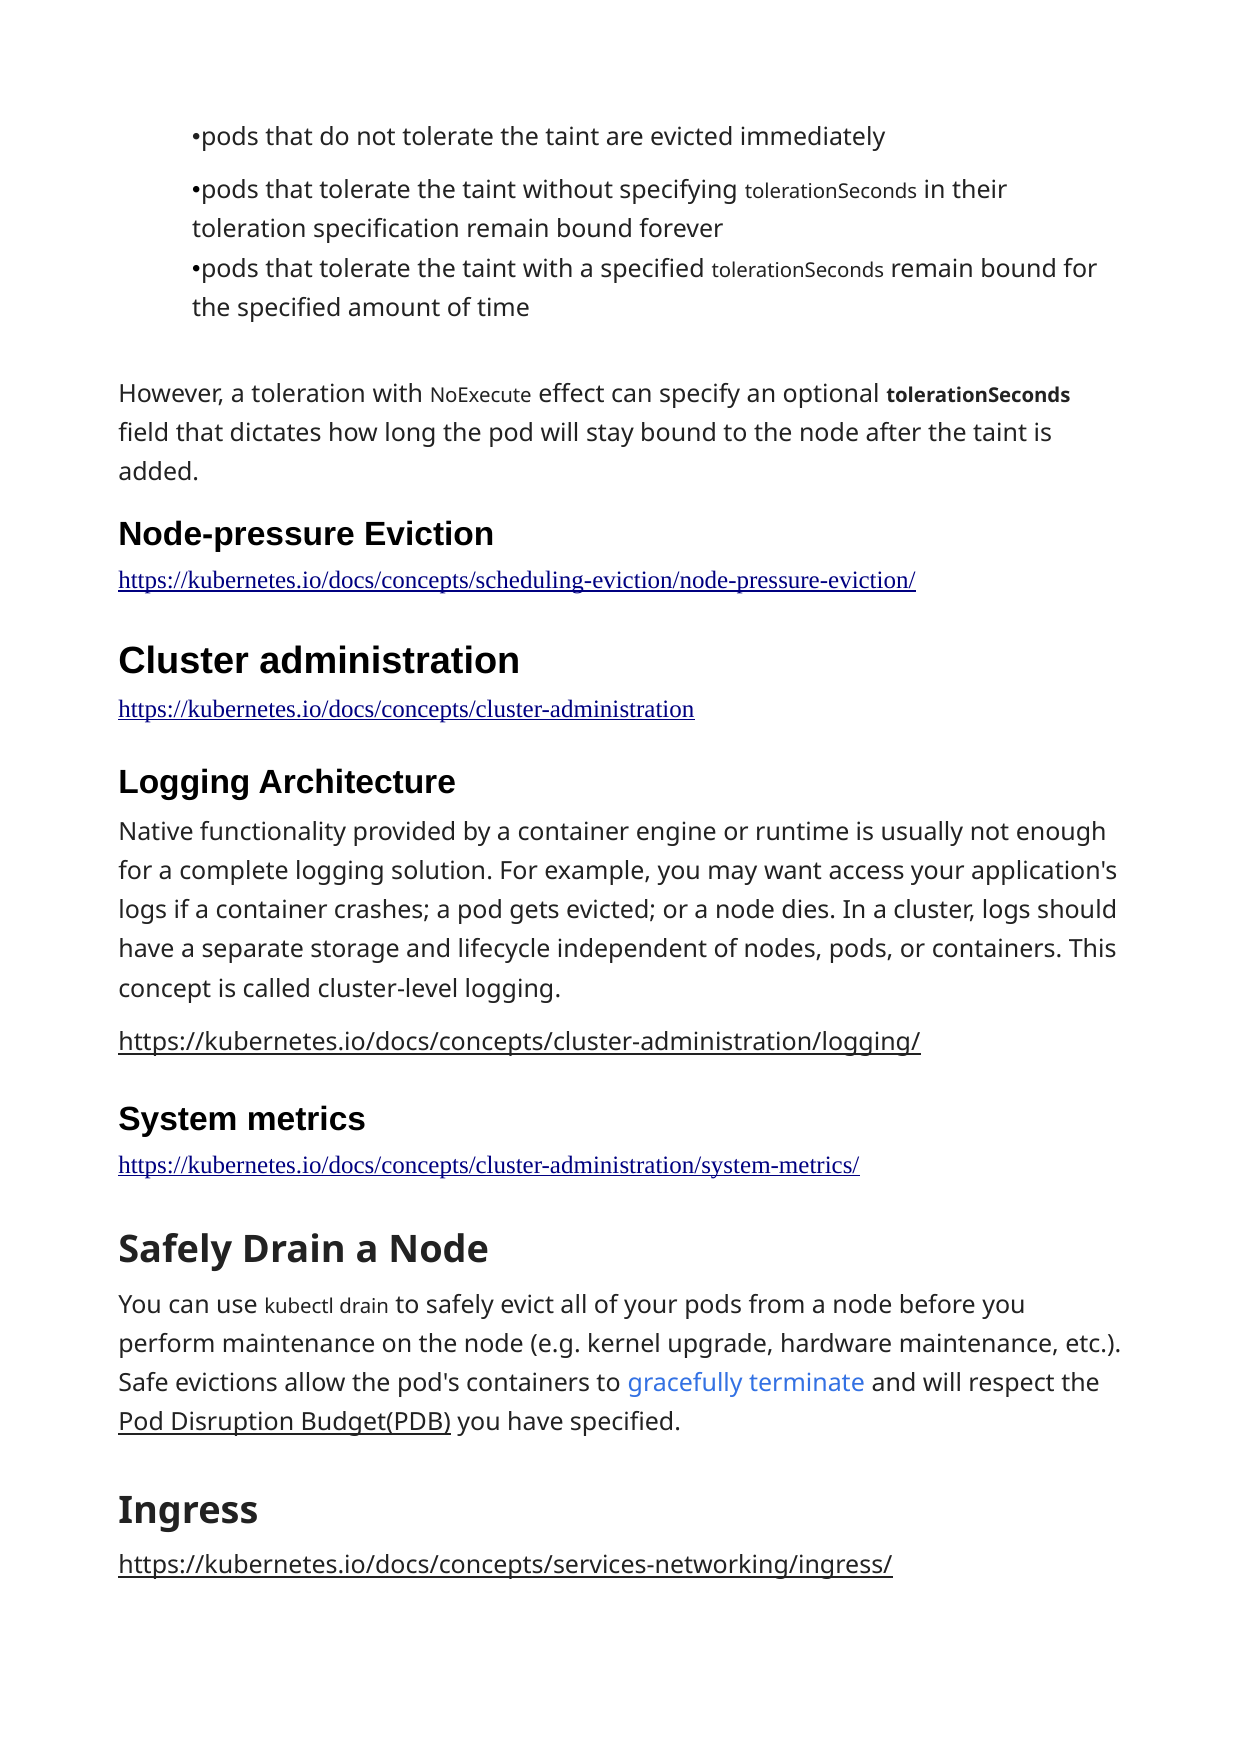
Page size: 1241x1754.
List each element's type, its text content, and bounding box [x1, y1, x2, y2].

text Native functionality provided by a container engine or runtime is usually not enough for a complete logging solution. For example, you may want access your application's logs if a container crashes; a pod gets evicted; or a node dies. In a cluster, logs should have a separate storage and lifecycle independent of nodes, pods, or containers. This concept is called cluster-level logging. [118, 813, 1122, 1004]
list pods that do not tolerate the taint are evicted immediately [118, 118, 1122, 152]
text https://kubernetes.io/docs/concepts/services-networking/ingress/ [118, 1547, 1122, 1581]
subtitle Logging Architecture [118, 762, 1122, 801]
text However, a toleration with NoExecute effect can specify an optional tolerationSeconds field that dictates how long the pod will stay bound to the node after the taint is added. [118, 376, 1122, 488]
subtitle Node-pressure Eviction [118, 514, 1122, 553]
subtitle Ingress [118, 1483, 1122, 1534]
text You can use kubectl drain to safely evict all of your pods from a node before you perform maintenance on the node (e.g. kernel upgrade, hardware maintenance, etc.). Safe evictions allow the pod's containers to gracefully terminate and will respect the Pod Disruption Budget(PDB) you have specified. [118, 1286, 1122, 1438]
list pods that tolerate the taint without specifying tolerationSeconds in their toleration specification remain bound forever [118, 172, 1122, 245]
subtitle System metrics [118, 1098, 1122, 1137]
text https://kubernetes.io/docs/concepts/scheduling-eviction/node-pressure-eviction/ [118, 565, 1122, 594]
text https://kubernetes.io/docs/concepts/cluster-administration/logging/ [118, 1024, 1122, 1058]
list pods that tolerate the taint with a specified tolerationSeconds remain bound for the specified amount of time [118, 250, 1122, 323]
text https://kubernetes.io/docs/concepts/cluster-administration/system-metrics/ [118, 1150, 1122, 1178]
subtitle Safely Drain a Node [118, 1222, 1122, 1274]
text https://kubernetes.io/docs/concepts/cluster-administration [118, 694, 1122, 723]
subtitle Cluster administration [118, 638, 1122, 681]
